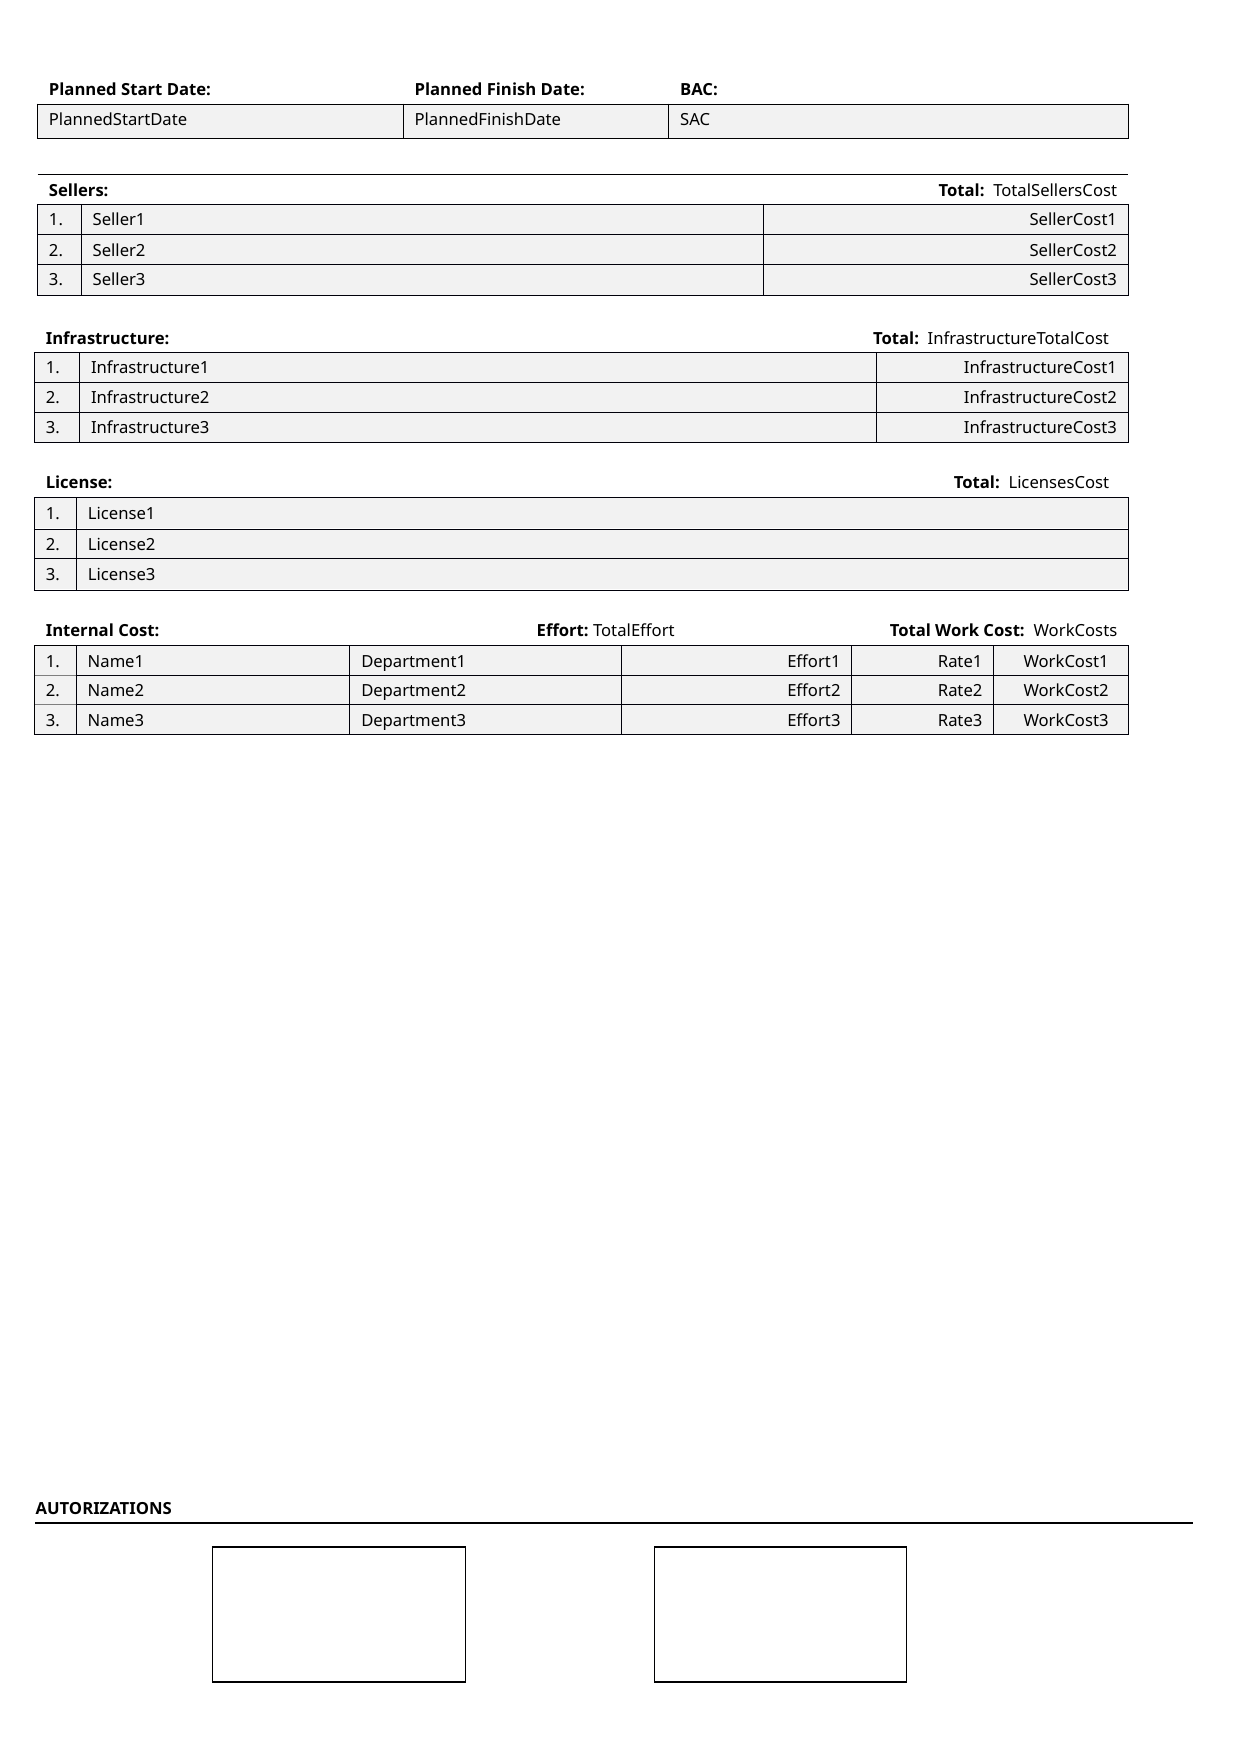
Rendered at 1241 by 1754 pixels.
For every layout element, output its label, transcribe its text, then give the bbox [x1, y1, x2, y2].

table_cell Name2 [77, 676, 349, 704]
table_cell Department3 [350, 705, 621, 734]
text AUTORIZATIONS [35, 1497, 1193, 1522]
table_cell Department2 [350, 676, 621, 704]
table_cell Name3 [77, 705, 349, 734]
table_cell Infrastructure1 [80, 353, 876, 382]
table_cell Seller3 [82, 265, 763, 295]
table_cell 3. [35, 705, 76, 734]
table_cell 1. [35, 498, 76, 528]
table_cell License3 [77, 559, 1128, 589]
table_cell 2. [35, 676, 76, 704]
table_cell 3. [38, 265, 81, 295]
table_cell Infrastructure2 [80, 383, 876, 412]
table_header [655, 1548, 906, 1681]
table_cell Effort2 [622, 676, 851, 704]
table_header Total Work Cost: WorkCosts [851, 616, 1128, 645]
table_cell PlannedStartDate [38, 105, 403, 138]
table_cell WorkCost2 [994, 676, 1128, 704]
table_header License: [34, 468, 500, 497]
table_header Total: LicensesCost [500, 468, 1120, 497]
table_cell 2. [35, 530, 76, 558]
table_header [34, 1546, 212, 1681]
table_cell WorkCost1 [994, 646, 1128, 675]
table_cell InfrastructureCost3 [877, 413, 1128, 442]
table_cell 1. [38, 205, 81, 234]
table_header Total: TotalSellersCost [392, 175, 1128, 204]
table_header [907, 1546, 1128, 1681]
table_header [466, 1546, 654, 1681]
table_header Infrastructure: [34, 321, 391, 352]
table_header Sellers: [38, 175, 392, 204]
table_header [686, 616, 851, 645]
table_cell 3. [35, 413, 79, 442]
table_header Total: InfrastructureTotalCost [391, 321, 1120, 352]
table_cell Name1 [77, 646, 349, 675]
table_header BAC: [669, 75, 1128, 103]
table_cell SellerCost3 [764, 265, 1128, 295]
table_header Internal Cost: [34, 616, 243, 645]
table_cell 1. [35, 646, 76, 675]
table_cell InfrastructureCost1 [877, 353, 1128, 382]
table_cell License1 [77, 498, 1128, 528]
table_cell Effort1 [622, 646, 851, 675]
table_cell Rate3 [852, 705, 993, 734]
table_cell License2 [77, 530, 1128, 558]
table_cell 2. [35, 383, 79, 412]
table_cell SAC [669, 105, 1128, 138]
table_cell 2. [38, 235, 81, 264]
table_header [244, 616, 465, 645]
table_cell WorkCost3 [994, 705, 1128, 734]
table_cell Department1 [350, 646, 621, 675]
table_cell InfrastructureCost2 [877, 383, 1128, 412]
table_header [1120, 468, 1128, 497]
table_cell 1. [35, 353, 79, 382]
table_cell Rate1 [852, 646, 993, 675]
table_cell Rate2 [852, 676, 993, 704]
table_cell SellerCost1 [764, 205, 1128, 234]
table_cell 3. [35, 559, 76, 589]
table_cell Effort3 [622, 705, 851, 734]
table_header Effort: TotalEffort [465, 616, 686, 645]
table_header [213, 1548, 465, 1681]
table_cell Seller1 [82, 205, 763, 234]
table_cell SellerCost2 [764, 235, 1128, 264]
table_header [1120, 321, 1128, 352]
table_cell PlannedFinishDate [404, 105, 668, 138]
table_cell Infrastructure3 [80, 413, 876, 442]
table_header Planned Start Date: [38, 75, 403, 103]
table_cell Seller2 [82, 235, 763, 264]
table_header Planned Finish Date: [403, 75, 669, 103]
